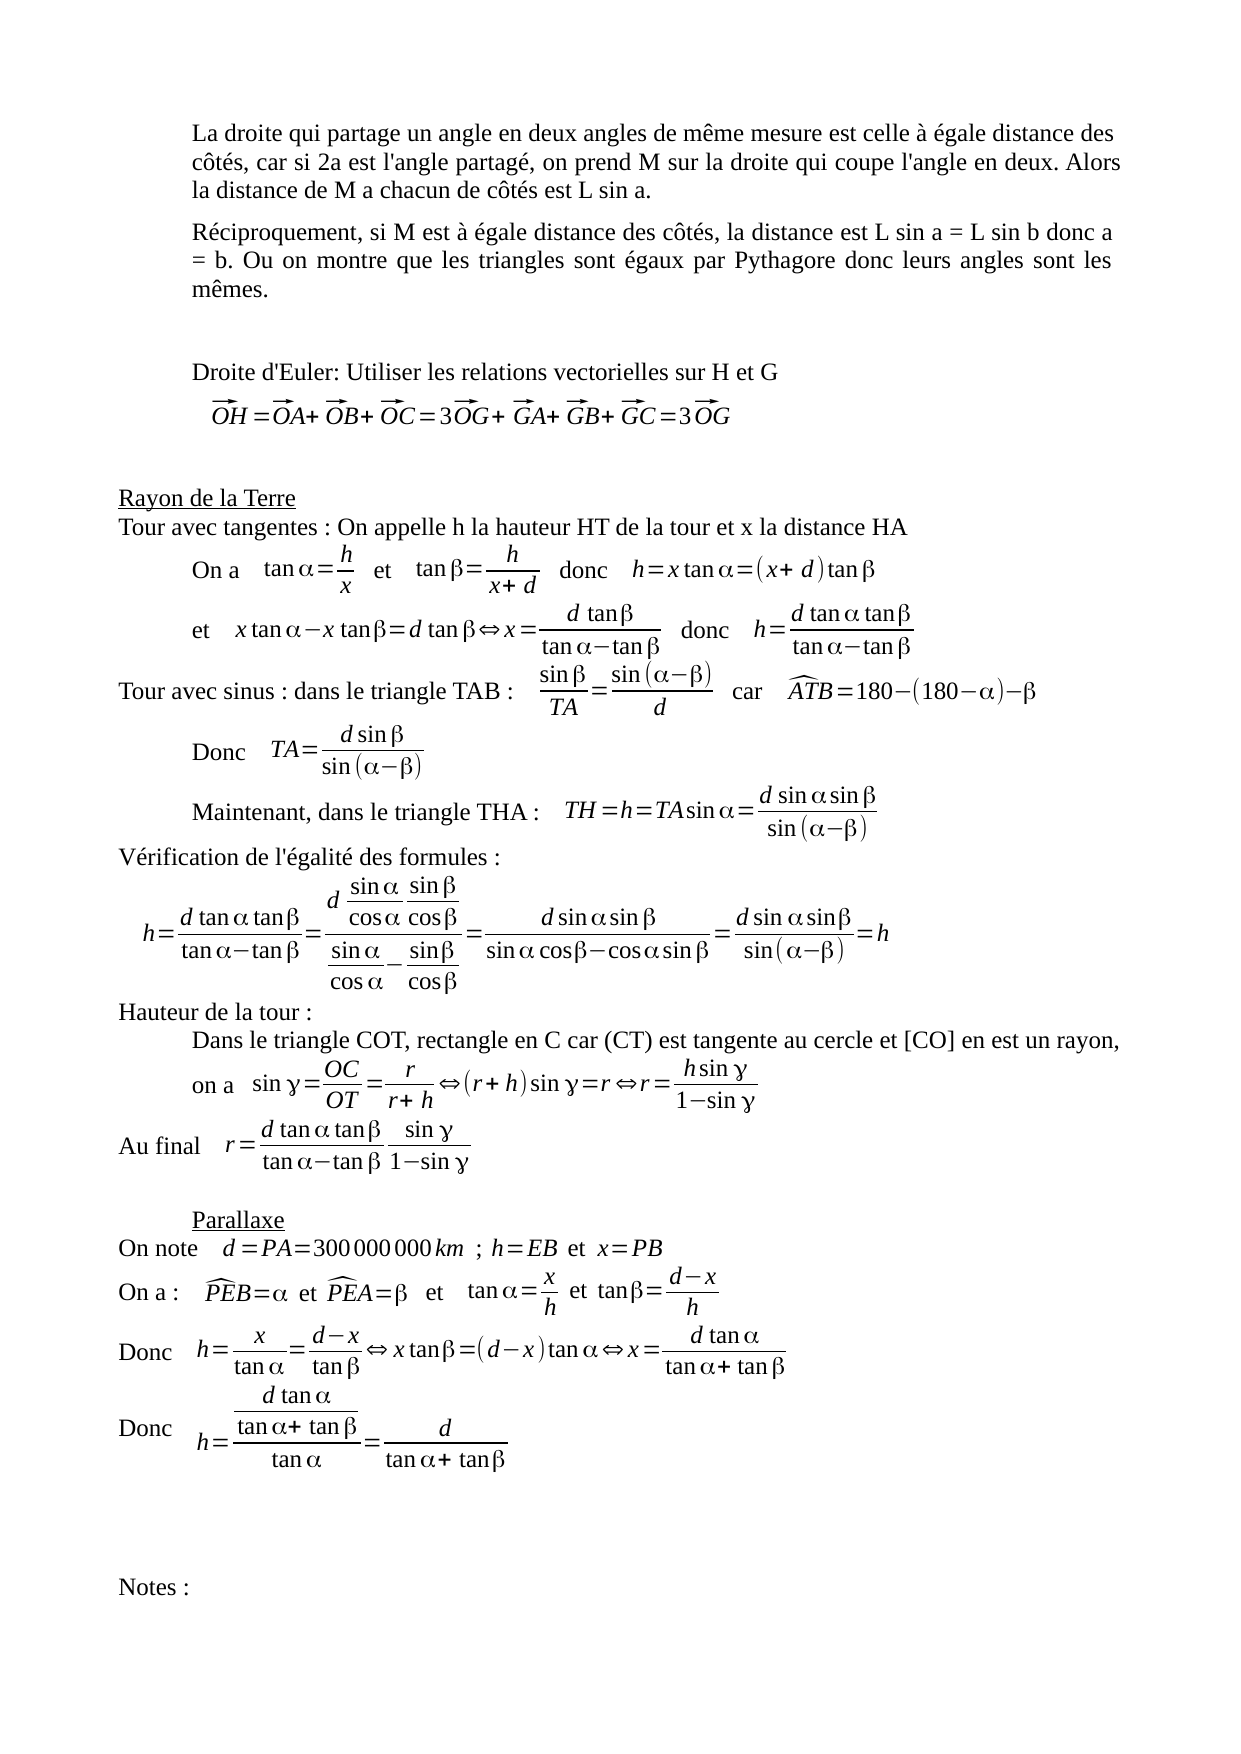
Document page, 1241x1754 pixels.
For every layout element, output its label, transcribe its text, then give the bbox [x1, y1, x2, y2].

text Hauteur de la tour : [118, 997, 1122, 1025]
text On a et donc [118, 541, 1122, 599]
text On a : et [118, 1262, 1122, 1321]
text Maintenant, dans le triangle THA : [118, 781, 1122, 842]
text On note [118, 1233, 1122, 1262]
text Droite d'Euler: Utiliser les relations vectorielles sur H et G [118, 357, 1122, 386]
text Tour avec sinus : dans le triangle TAB : car [118, 661, 1122, 721]
text Donc [118, 1321, 1122, 1381]
text Réciproquement, si M est à égale distance des côtés, la distance est L sin a = L sin b donc a = b. Ou on montre que les triangles sont égaux par Pythagore donc leurs angles sont les mêmes. [118, 217, 1122, 303]
text Donc [118, 1381, 1122, 1474]
text Tour avec tangentes : On appelle h la hauteur HT de la tour et x la distance HA [118, 512, 1122, 541]
text Vérification de l'égalité des formules : [118, 842, 1122, 871]
text Dans le triangle COT, rectangle en C car (CT) est tangente au cercle et [CO] en est un rayon, on a [118, 1025, 1122, 1115]
text Rayon de la Terre [118, 483, 1122, 512]
text Parallaxe [118, 1205, 1122, 1233]
text Au final [118, 1115, 1122, 1176]
text La droite qui partage un angle en deux angles de même mesure est celle à égale distance des côtés, car si 2a est l'angle partagé, on prend M sur la droite qui coupe l'angle en deux. Alors la distance de M a chacun de côtés est L sin a. [118, 118, 1122, 204]
text Donc [118, 721, 1122, 781]
text Notes : [118, 1572, 1122, 1601]
text et donc [118, 599, 1122, 661]
